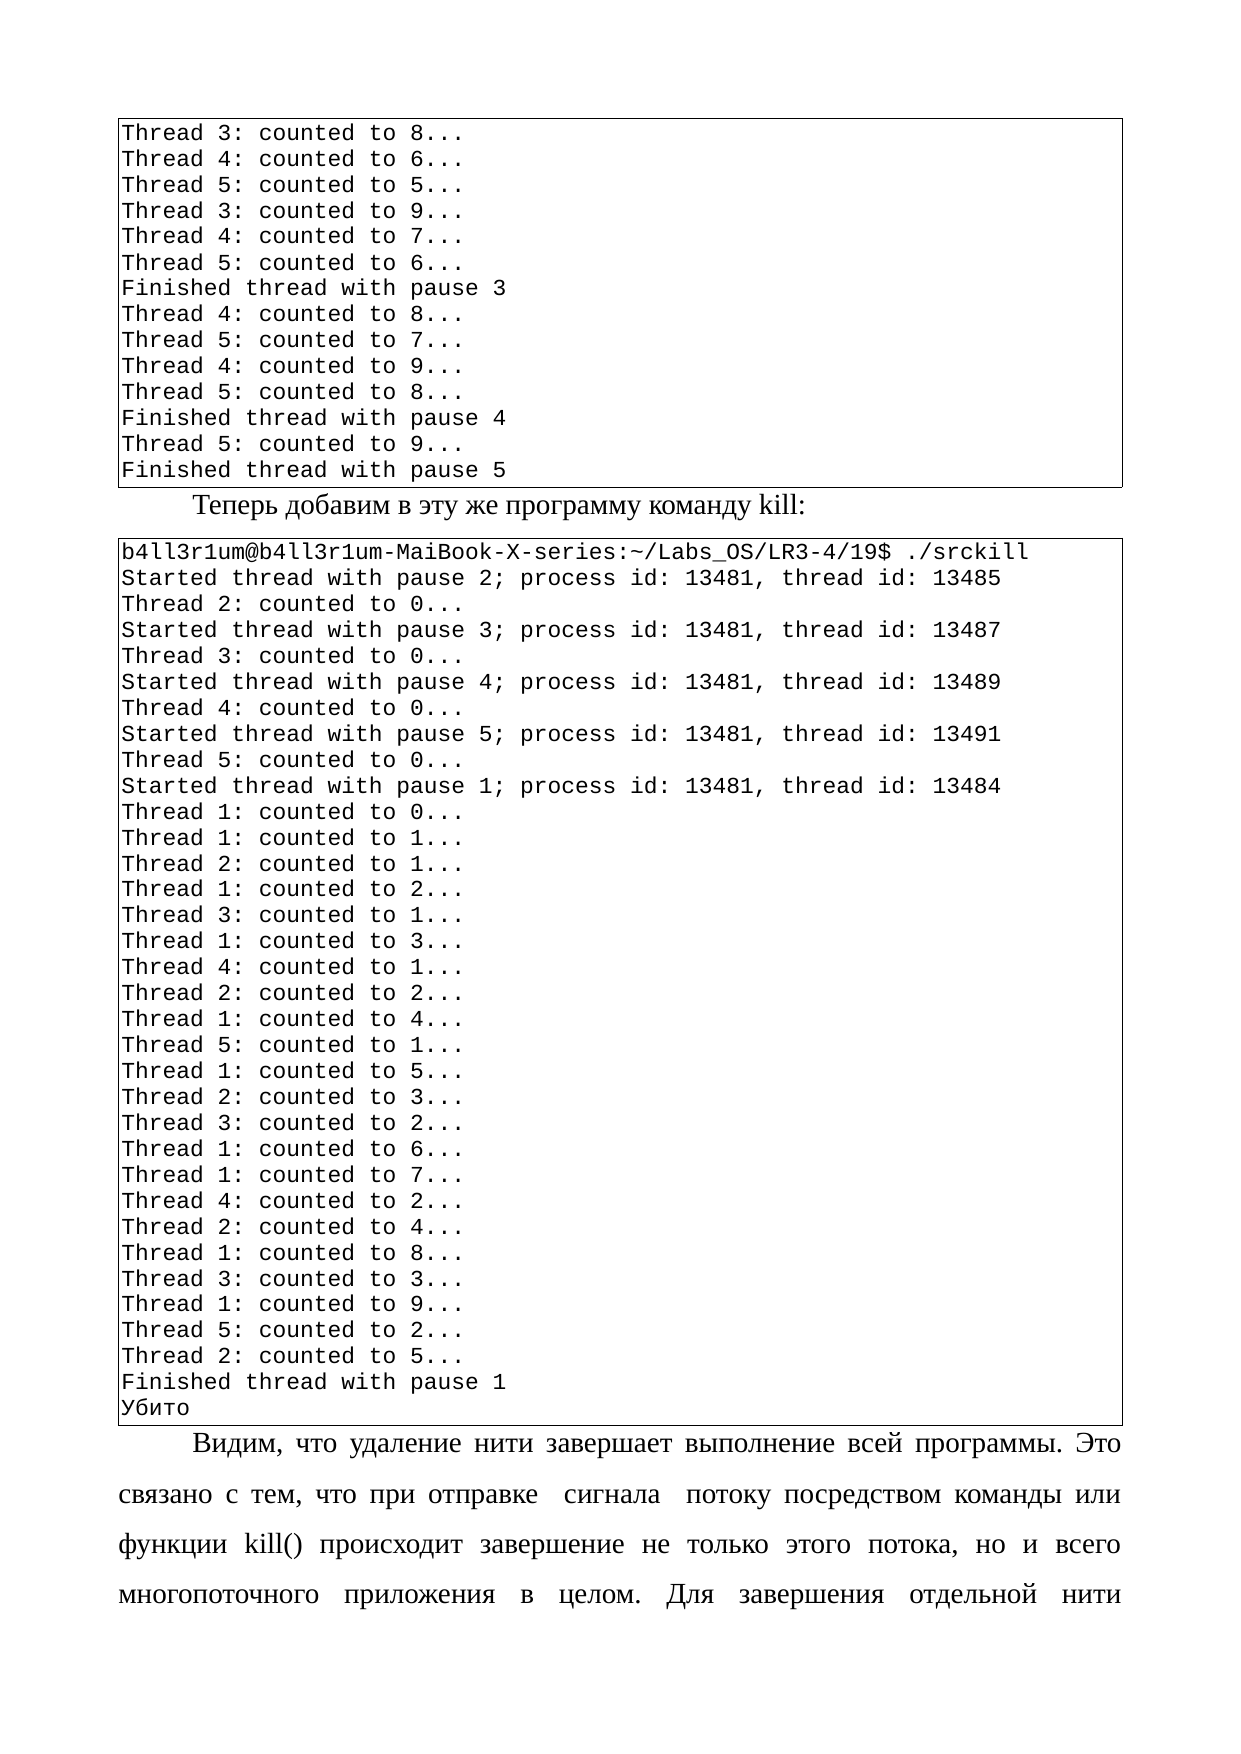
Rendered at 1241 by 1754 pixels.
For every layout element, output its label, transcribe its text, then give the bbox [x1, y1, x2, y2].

text Started thread with pause 4; process id: 13481, thread id: 13489 [119, 667, 1122, 693]
text Thread 1: counted to 2... [119, 875, 1122, 901]
text Thread 5: counted to 9... [119, 429, 1122, 455]
text b4ll3r1um@b4ll3r1um-MaiBook-X-series:~/Labs_OS/LR3-4/19$ ./srckill [119, 539, 1122, 563]
text Thread 4: counted to 1... [119, 953, 1122, 978]
text Thread 1: counted to 6... [119, 1134, 1122, 1160]
text Thread 5: counted to 6... [119, 248, 1122, 274]
text Thread 2: counted to 4... [119, 1212, 1122, 1238]
text Убито [119, 1393, 1122, 1425]
text Thread 4: counted to 9... [119, 352, 1122, 377]
text Thread 4: counted to 6... [119, 144, 1122, 170]
text Thread 5: counted to 5... [119, 170, 1122, 196]
text Thread 2: counted to 2... [119, 978, 1122, 1004]
text Thread 4: counted to 0... [119, 693, 1122, 719]
text Finished thread with pause 3 [119, 274, 1122, 300]
text Thread 2: counted to 0... [119, 589, 1122, 615]
text Thread 1: counted to 9... [119, 1290, 1122, 1316]
text Thread 1: counted to 5... [119, 1056, 1122, 1082]
text Started thread with pause 5; process id: 13481, thread id: 13491 [119, 719, 1122, 745]
text Thread 5: counted to 8... [119, 377, 1122, 403]
text Thread 1: counted to 7... [119, 1160, 1122, 1186]
text Thread 3: counted to 2... [119, 1108, 1122, 1134]
text Thread 4: counted to 8... [119, 300, 1122, 326]
text Thread 5: counted to 7... [119, 326, 1122, 352]
text Thread 3: counted to 3... [119, 1264, 1122, 1290]
text Finished thread with pause 4 [119, 403, 1122, 429]
text Thread 4: counted to 7... [119, 222, 1122, 248]
text Thread 1: counted to 0... [119, 797, 1122, 823]
text Thread 2: counted to 5... [119, 1342, 1122, 1368]
text Started thread with pause 3; process id: 13481, thread id: 13487 [119, 615, 1122, 641]
text Started thread with pause 2; process id: 13481, thread id: 13485 [119, 563, 1122, 589]
text Thread 3: counted to 9... [119, 196, 1122, 222]
text Теперь добавим в эту же программу команду kill: [118, 488, 1122, 521]
text Thread 1: counted to 1... [119, 823, 1122, 849]
text Thread 2: counted to 3... [119, 1082, 1122, 1108]
text Thread 3: counted to 8... [119, 119, 1122, 144]
text Thread 1: counted to 3... [119, 927, 1122, 953]
text Finished thread with pause 1 [119, 1368, 1122, 1393]
text Thread 3: counted to 0... [119, 641, 1122, 667]
text Thread 1: counted to 8... [119, 1238, 1122, 1264]
text Thread 4: counted to 2... [119, 1186, 1122, 1212]
text Finished thread with pause 5 [119, 455, 1122, 487]
text Thread 2: counted to 1... [119, 849, 1122, 875]
text Started thread with pause 1; process id: 13481, thread id: 13484 [119, 771, 1122, 797]
text Thread 5: counted to 1... [119, 1030, 1122, 1056]
text Thread 3: counted to 1... [119, 901, 1122, 927]
text Видим, что удаление нити завершает выполнение всей программы. Это связано с тем, что при отправке сигнала потоку посредством команды или функции kill() происходит завершение не только этого потока, но и всего многопоточного приложения в целом. Для завершения отдельной нити [118, 1426, 1122, 1610]
text Thread 1: counted to 4... [119, 1004, 1122, 1030]
text Thread 5: counted to 0... [119, 745, 1122, 771]
text Thread 5: counted to 2... [119, 1316, 1122, 1342]
